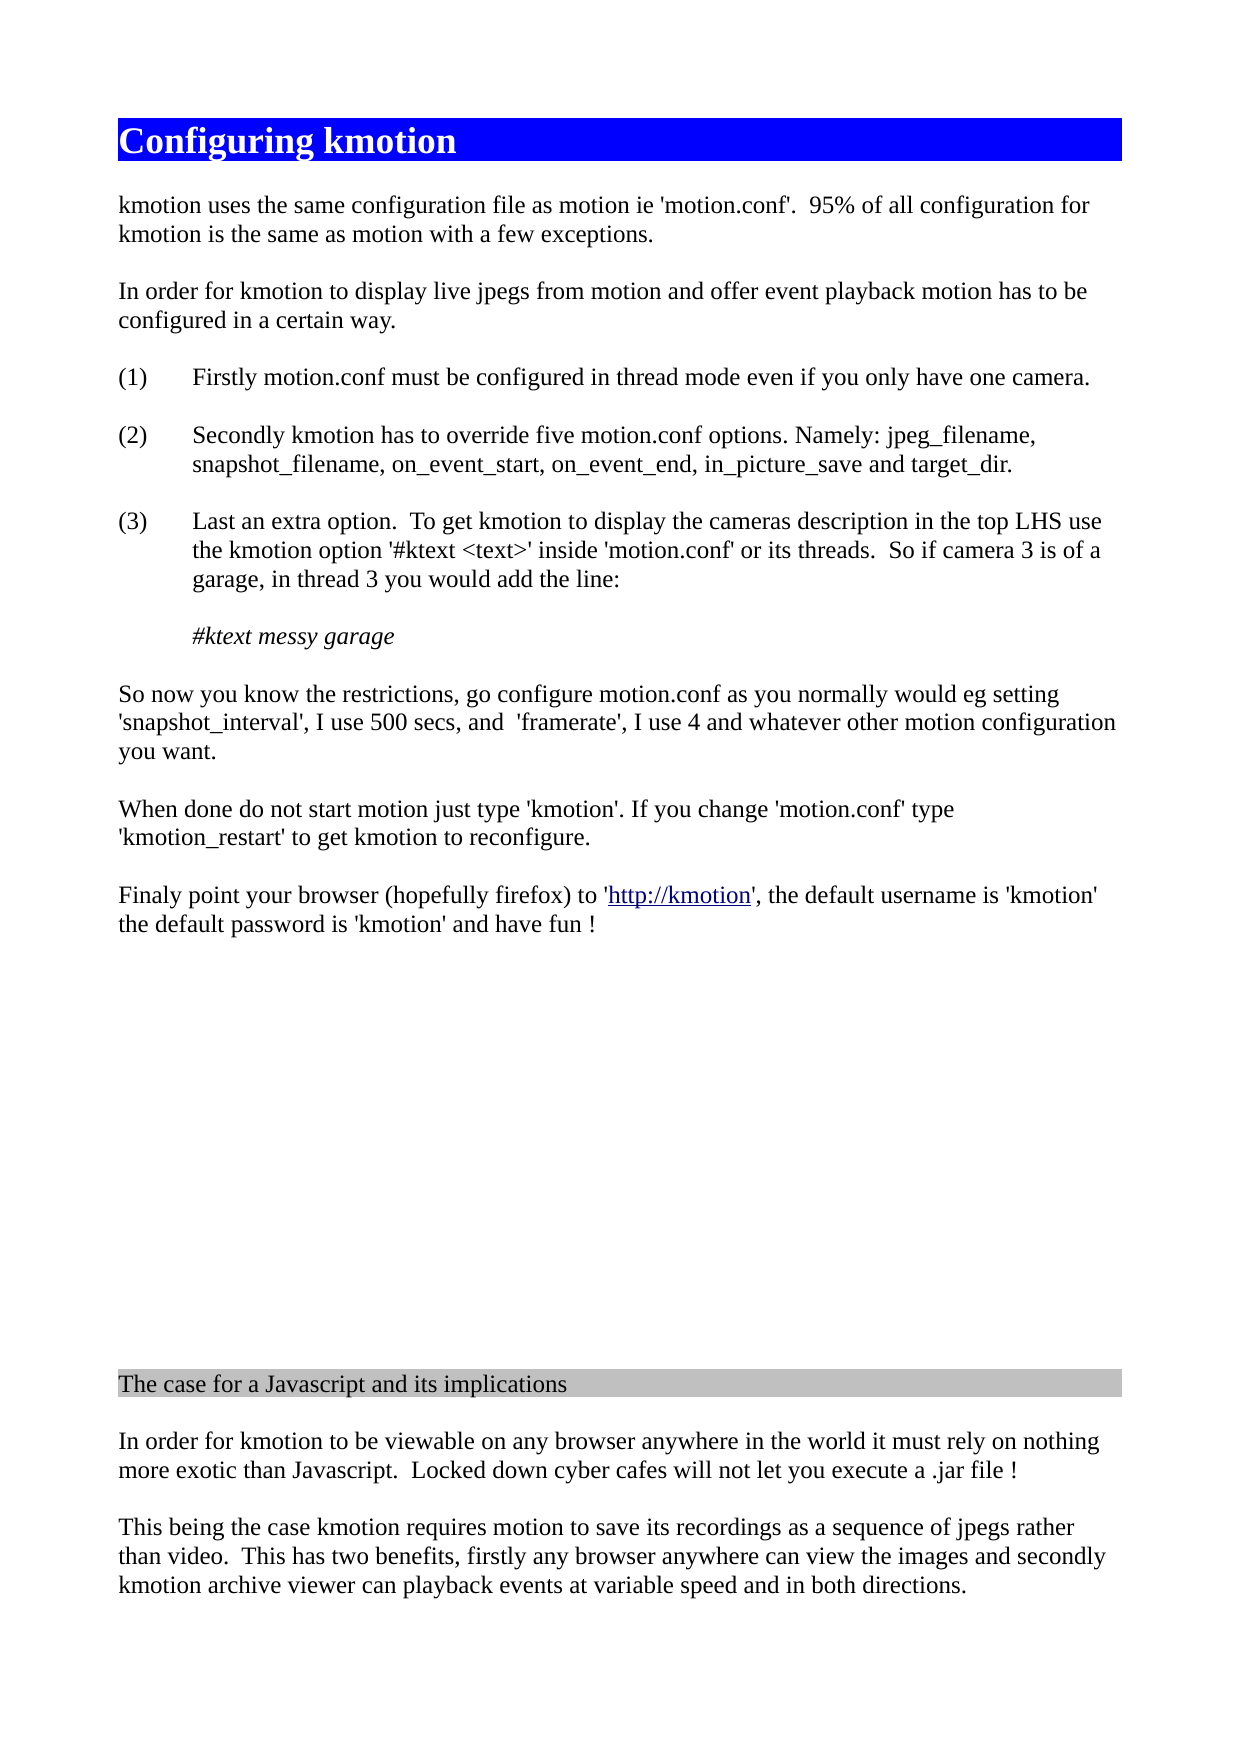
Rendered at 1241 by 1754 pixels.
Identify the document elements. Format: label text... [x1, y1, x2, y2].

text (1) Firstly motion.conf must be configured in thread mode even if you only have one camera. [118, 362, 1122, 391]
text #ktext messy garage [118, 621, 1122, 650]
text In order for kmotion to be viewable on any browser anywhere in the world it must rely on nothing more exotic than Javascript. Locked down cyber cafes will not let you execute a .jar file ! [118, 1426, 1122, 1484]
text This being the case kmotion requires motion to save its recordings as a sequence of jpegs rather than video. This has two benefits, firstly any browser anywhere can view the images and secondly kmotion archive viewer can playback events at variable speed and in both directions. [118, 1512, 1122, 1599]
text In order for kmotion to display live jpegs from motion and offer event playback motion has to be configured in a certain way. [118, 276, 1122, 334]
text The case for a Javascript and its implications [118, 1369, 1122, 1397]
text kmotion uses the same configuration file as motion ie 'motion.conf'. 95% of all configuration for kmotion is the same as motion with a few exceptions. [118, 190, 1122, 247]
text So now you know the restrictions, go configure motion.conf as you normally would eg setting 'snapshot_interval', I use 500 secs, and 'framerate', I use 4 and whatever other motion configuration you want. [118, 679, 1122, 765]
text When done do not start motion just type 'kmotion'. If you change 'motion.conf' type 'kmotion_restart' to get kmotion to reconfigure. [118, 794, 1122, 851]
text (2) Secondly kmotion has to override five motion.conf options. Namely: jpeg_filename, snapshot_filename, on_event_start, on_event_end, in_picture_save and target_dir. [118, 420, 1122, 477]
text Finaly point your browser (hopefully firefox) to 'http://kmotion', the default username is 'kmotion' the default password is 'kmotion' and have fun ! [118, 880, 1122, 937]
text Configuring kmotion [118, 118, 1122, 161]
text (3) Last an extra option. To get kmotion to display the cameras description in the top LHS use the kmotion option '#ktext <text>' inside 'motion.conf' or its threads. So if camera 3 is of a garage, in thread 3 you would add the line: [118, 506, 1122, 592]
